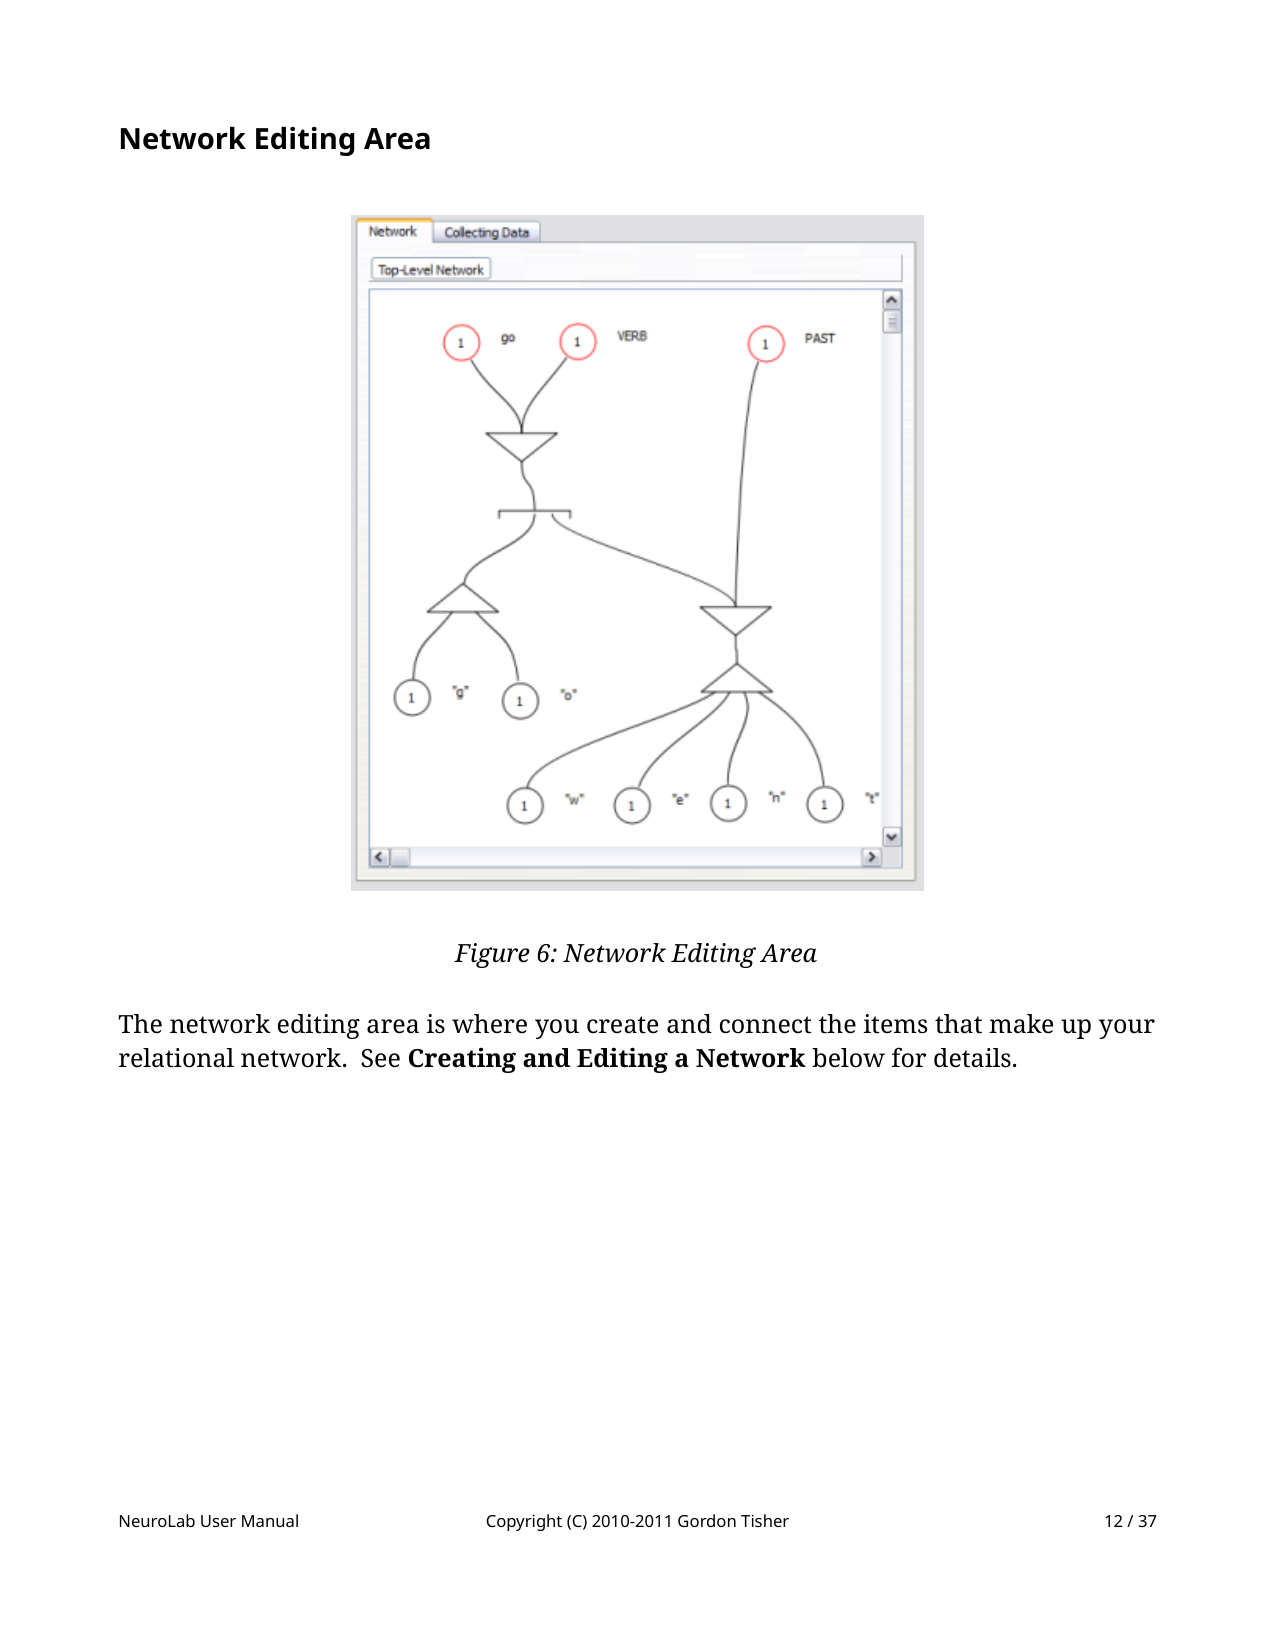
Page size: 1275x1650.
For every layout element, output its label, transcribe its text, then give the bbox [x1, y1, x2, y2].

text The network editing area is where you create and connect the items that make up your relational network. See Creating and Editing a Network below for details. [118, 1007, 1157, 1075]
text Figure 6: Network Editing Area [118, 208, 1157, 969]
picture [350, 215, 925, 891]
subtitle Network Editing Area [118, 118, 1157, 158]
